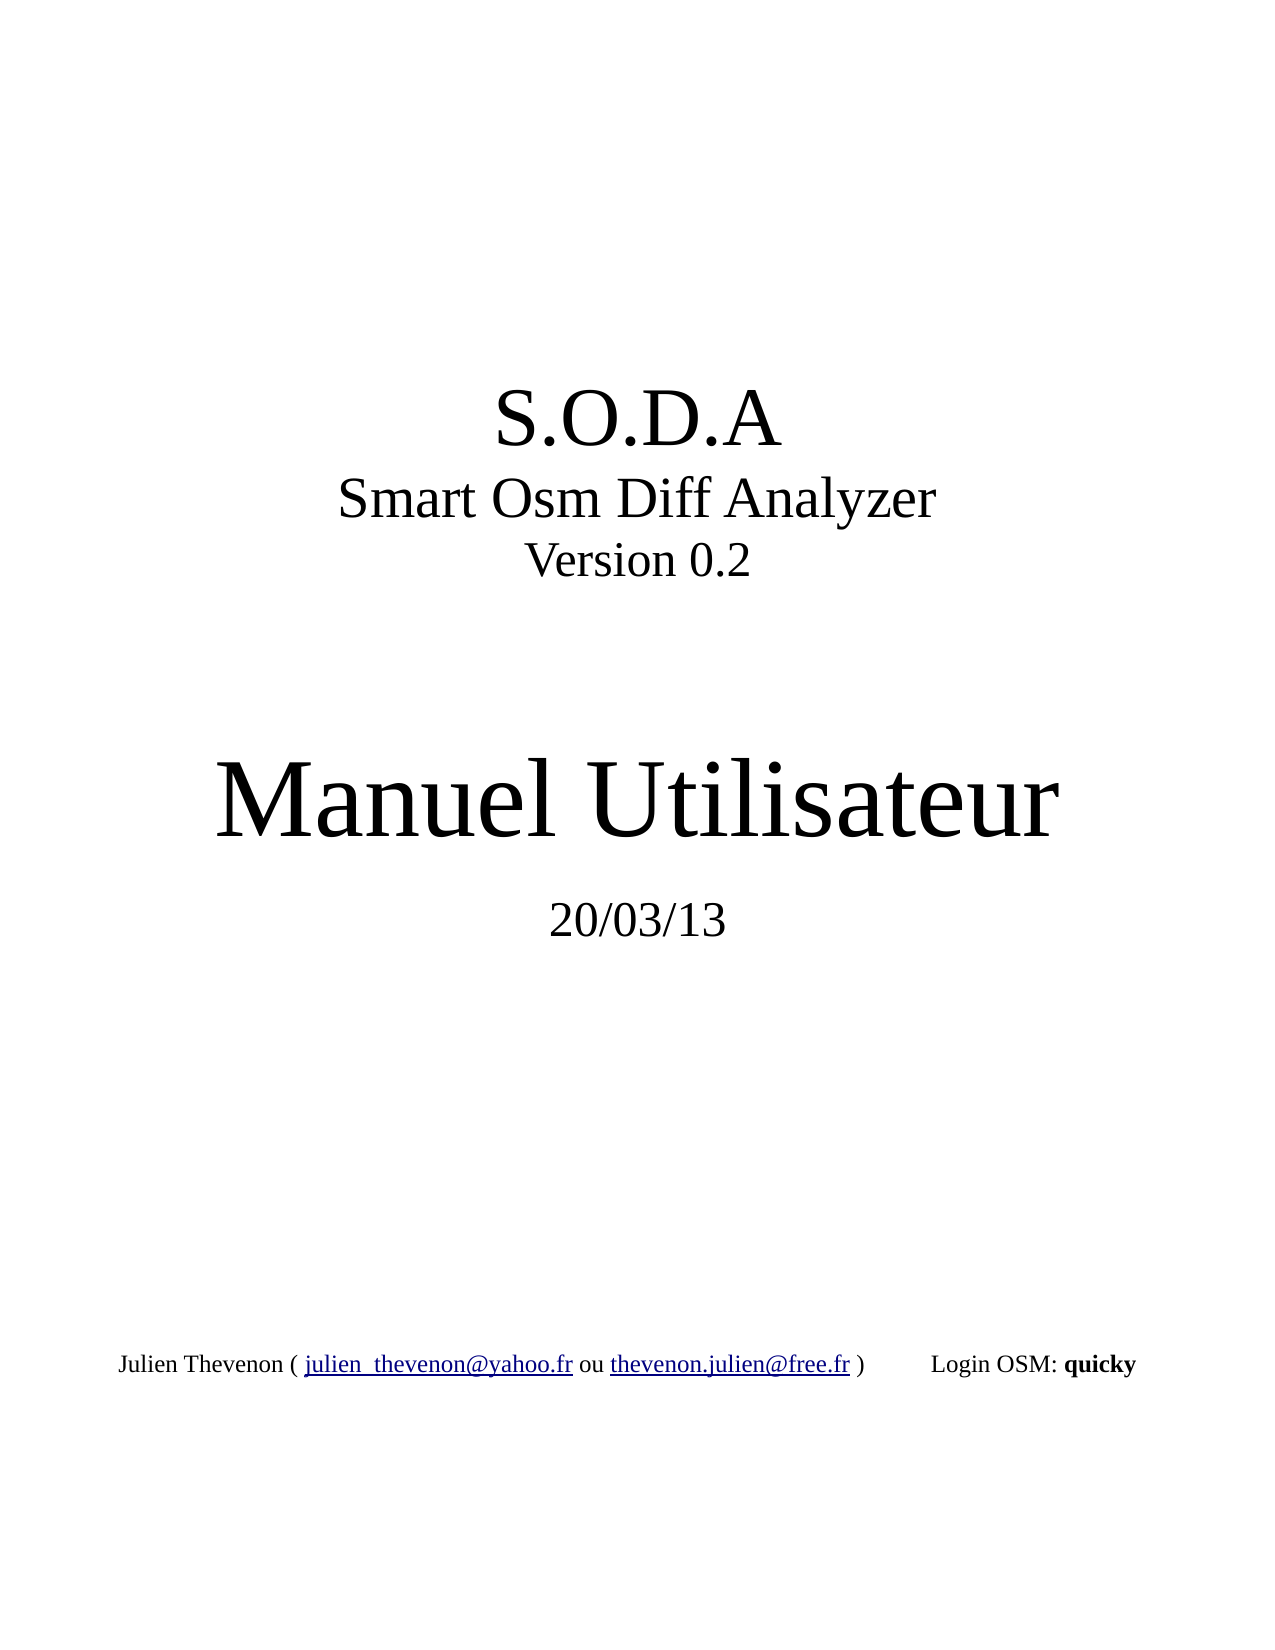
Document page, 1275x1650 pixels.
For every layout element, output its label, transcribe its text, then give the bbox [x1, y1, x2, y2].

text Smart Osm Diff Analyzer [118, 463, 1157, 530]
text S.O.D.A [118, 367, 1157, 463]
text Julien Thevenon ( julien_thevenon@yahoo.fr ou thevenon.julien@free.fr ) Login OSM: quicky [118, 1349, 1157, 1378]
text Manuel Utilisateur [118, 731, 1157, 861]
text Version 0.2 [118, 530, 1157, 588]
text 20/03/13 [118, 889, 1157, 947]
